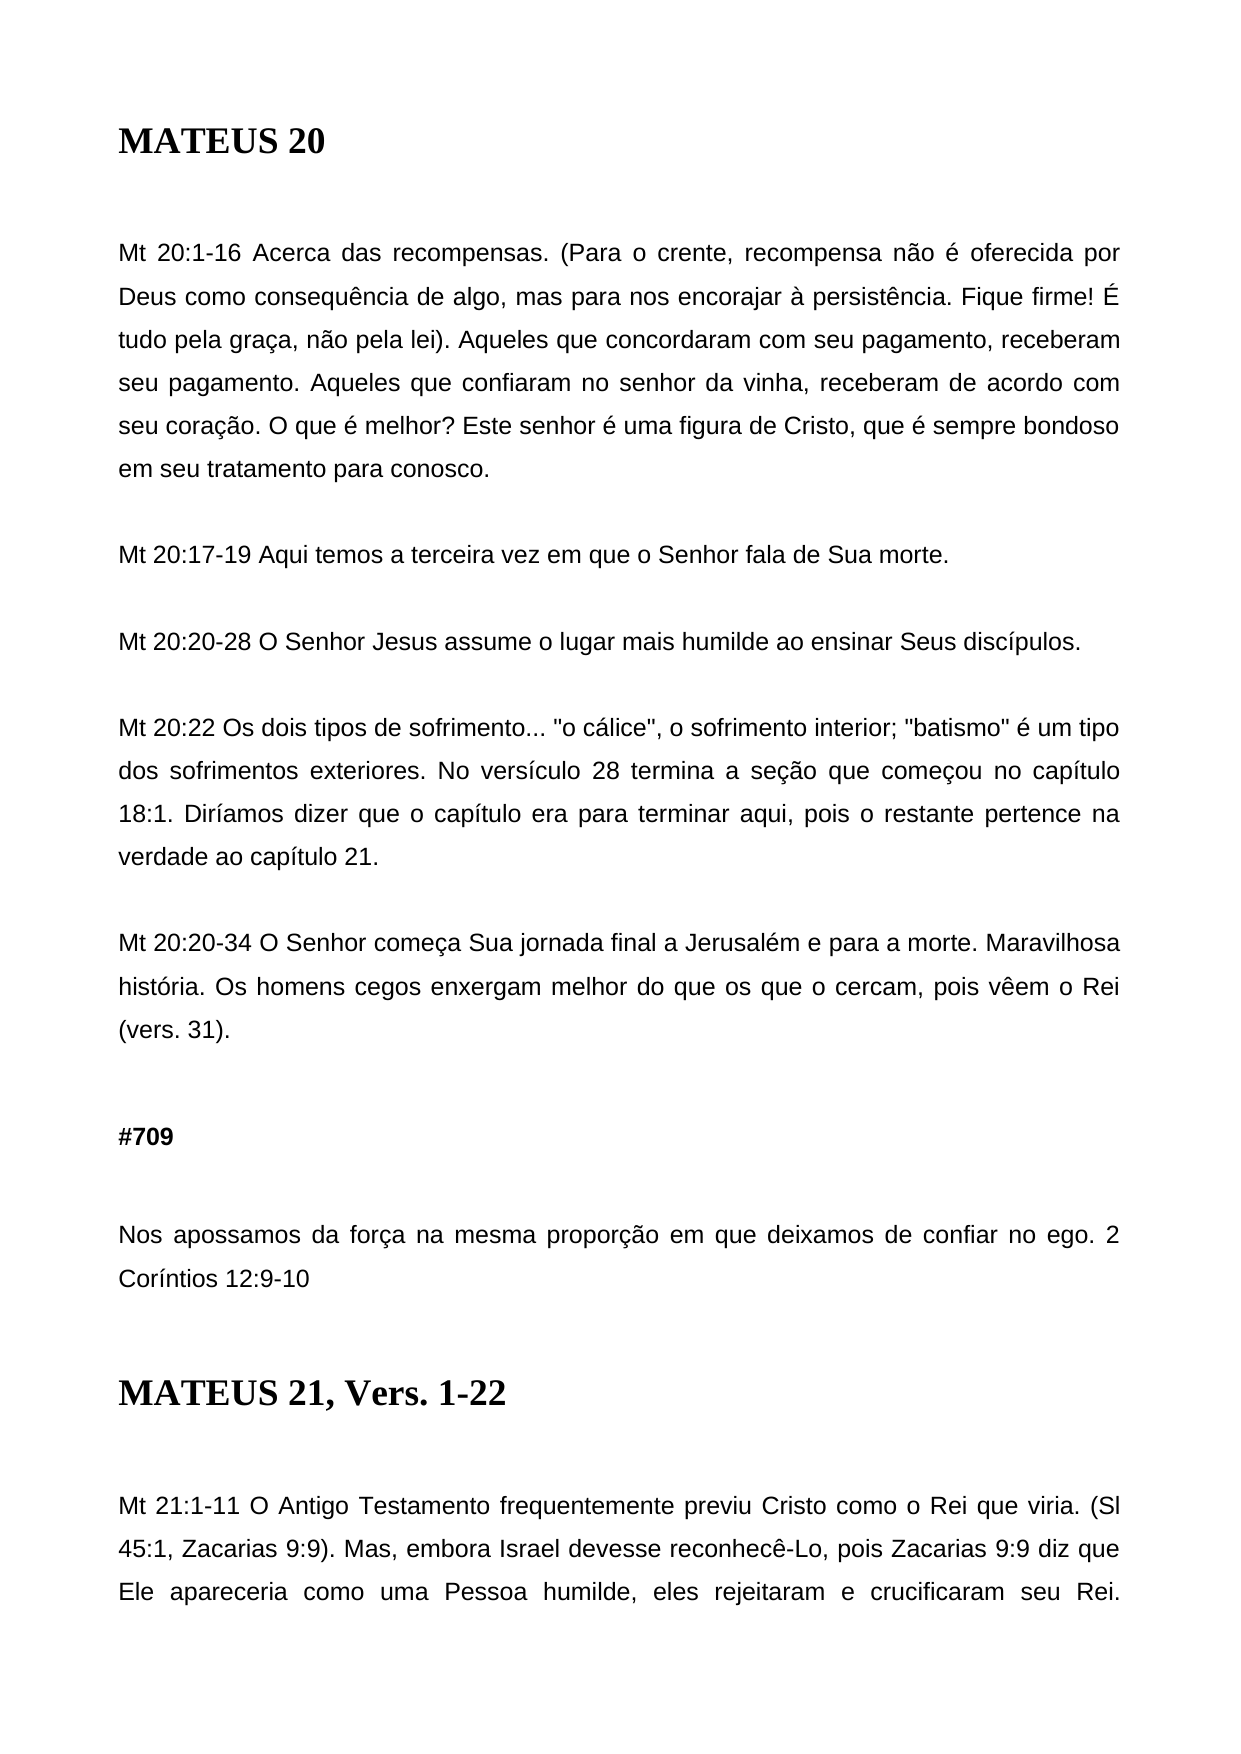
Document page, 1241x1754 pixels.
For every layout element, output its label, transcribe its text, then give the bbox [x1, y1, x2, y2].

text Mt 20:17-19 Aqui temos a terceira vez em que o Senhor fala de Sua morte. [118, 540, 1122, 569]
text Nos apossamos da força na mesma proporção em que deixamos de confiar no ego. 2 Coríntios 12:9-10 [118, 1221, 1122, 1292]
subtitle MATEUS 21, Vers. 1-22 [118, 1371, 1122, 1414]
subtitle #709 [118, 1122, 1122, 1151]
text Mt 21:1-11 O Antigo Testamento frequentemente previu Cristo como o Rei que viria. (Sl 45:1, Zacarias 9:9). Mas, embora Israel devesse reconhecê-Lo, pois Zacarias 9:9 diz que Ele apareceria como uma Pessoa humilde, eles rejeitaram e crucificaram seu Rei. [118, 1491, 1122, 1606]
text Mt 20:20-28 O Senhor Jesus assume o lugar mais humilde ao ensinar Seus discípulos. [118, 627, 1122, 655]
subtitle MATEUS 20 [118, 118, 1122, 161]
text Mt 20:22 Os dois tipos de sofrimento... "o cálice", o sofrimento interior; "batismo" é um tipo dos sofrimentos exteriores. No versículo 28 termina a seção que começou no capítulo 18:1. Diríamos dizer que o capítulo era para terminar aqui, pois o restante pertence na verdade ao capítulo 21. [118, 713, 1122, 871]
text Mt 20:1-16 Acerca das recompensas. (Para o crente, recompensa não é oferecida por Deus como consequência de algo, mas para nos encorajar à persistência. Fique firme! É tudo pela graça, não pela lei). Aqueles que concordaram com seu pagamento, receberam seu pagamento. Aqueles que confiaram no senhor da vinha, receberam de acordo com seu coração. O que é melhor? Este senhor é uma figura de Cristo, que é sempre bondoso em seu tratamento para conosco. [118, 238, 1122, 483]
text Mt 20:20-34 O Senhor começa Sua jornada final a Jerusalém e para a morte. Maravilhosa história. Os homens cegos enxergam melhor do que os que o cercam, pois vêem o Rei (vers. 31). [118, 928, 1122, 1043]
